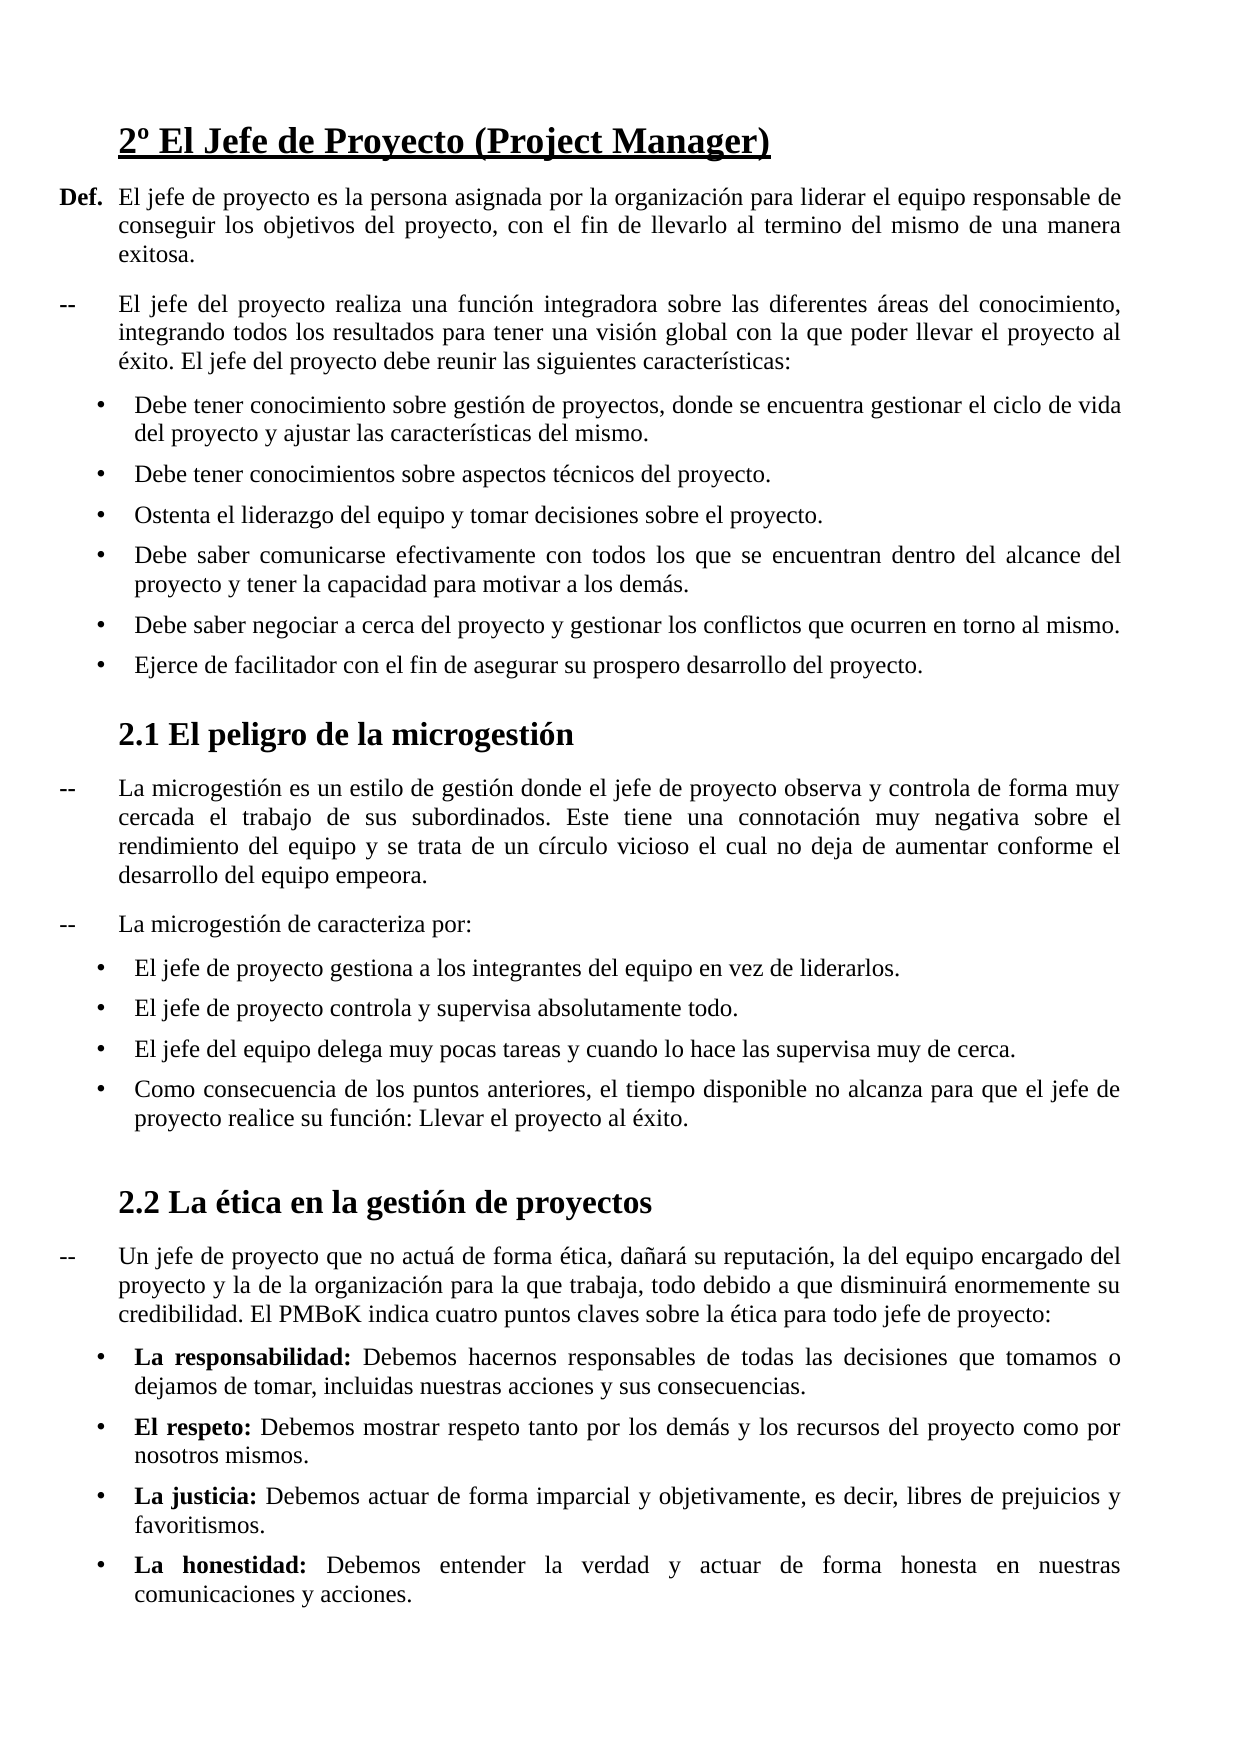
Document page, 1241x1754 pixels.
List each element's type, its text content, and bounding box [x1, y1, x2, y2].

list Como consecuencia de los puntos anteriores, el tiempo disponible no alcanza para que el jefe de proyecto realice su función: Llevar el proyecto al éxito. [97, 1074, 1122, 1132]
text -- La microgestión de caracteriza por: [59, 909, 1122, 938]
list Debe tener conocimientos sobre aspectos técnicos del proyecto. [97, 459, 1122, 488]
list El respeto: Debemos mostrar respeto tanto por los demás y los recursos del proyecto como por nosotros mismos. [97, 1412, 1122, 1469]
text 2.1 El peligro de la microgestión [118, 714, 1122, 753]
list La responsabilidad: Debemos hacernos responsables de todas las decisiones que tomamos o dejamos de tomar, incluidas nuestras acciones y sus consecuencias. [97, 1342, 1122, 1400]
text 2º El Jefe de Proyecto (Project Manager) [118, 118, 1122, 161]
list Ejerce de facilitador con el fin de asegurar su prospero desarrollo del proyecto. [97, 650, 1122, 679]
list La honestidad: Debemos entender la verdad y actuar de forma honesta en nuestras comunicaciones y acciones. [97, 1550, 1122, 1608]
list El jefe de proyecto controla y supervisa absolutamente todo. [97, 993, 1122, 1022]
list Debe saber negociar a cerca del proyecto y gestionar los conflictos que ocurren en torno al mismo. [97, 610, 1122, 638]
list El jefe del equipo delega muy pocas tareas y cuando lo hace las supervisa muy de cerca. [97, 1034, 1122, 1063]
list El jefe de proyecto gestiona a los integrantes del equipo en vez de liderarlos. [97, 953, 1122, 981]
list La justicia: Debemos actuar de forma imparcial y objetivamente, es decir, libres de prejuicios y favoritismos. [97, 1481, 1122, 1538]
list Debe tener conocimiento sobre gestión de proyectos, donde se encuentra gestionar el ciclo de vida del proyecto y ajustar las características del mismo. [97, 390, 1122, 447]
text -- El jefe del proyecto realiza una función integradora sobre las diferentes áreas del conocimiento, integrando todos los resultados para tener una visión global con la que poder llevar el proyecto al éxito. El jefe del proyecto debe reunir las siguientes características: [59, 289, 1122, 375]
list Ostenta el liderazgo del equipo y tomar decisiones sobre el proyecto. [97, 500, 1122, 528]
text Def. El jefe de proyecto es la persona asignada por la organización para liderar el equipo responsable de conseguir los objetivos del proyecto, con el fin de llevarlo al termino del mismo de una manera exitosa. [59, 182, 1122, 268]
list Debe saber comunicarse efectivamente con todos los que se encuentran dentro del alcance del proyecto y tener la capacidad para motivar a los demás. [97, 540, 1122, 598]
text -- Un jefe de proyecto que no actuá de forma ética, dañará su reputación, la del equipo encargado del proyecto y la de la organización para la que trabaja, todo debido a que disminuirá enormemente su credibilidad. El PMBoK indica cuatro puntos claves sobre la ética para todo jefe de proyecto: [59, 1241, 1122, 1327]
text 2.2 La ética en la gestión de proyectos [118, 1182, 1122, 1221]
text -- La microgestión es un estilo de gestión donde el jefe de proyecto observa y controla de forma muy cercada el trabajo de sus subordinados. Este tiene una connotación muy negativa sobre el rendimiento del equipo y se trata de un círculo vicioso el cual no deja de aumentar conforme el desarrollo del equipo empeora. [59, 773, 1122, 888]
